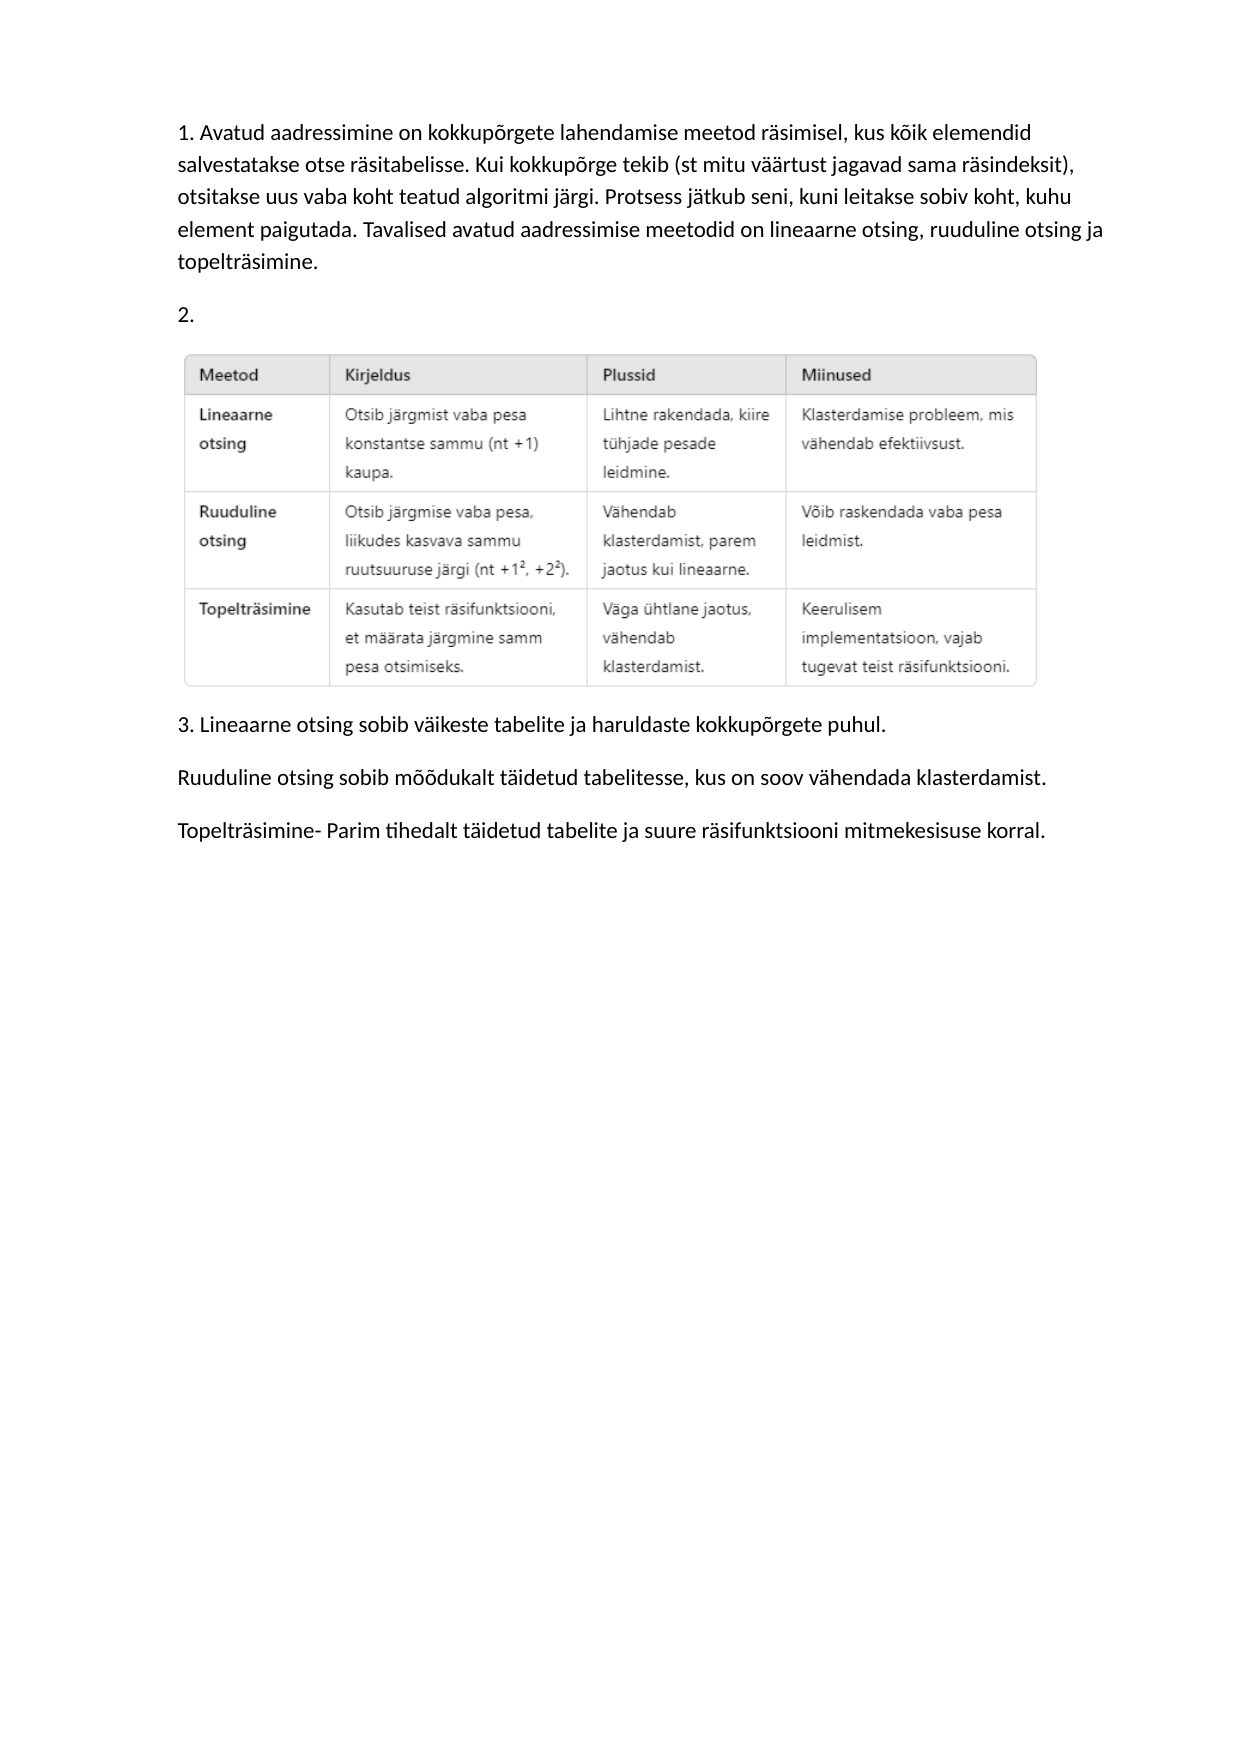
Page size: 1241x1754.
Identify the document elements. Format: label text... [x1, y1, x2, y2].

text 2. [177, 300, 1152, 328]
text 3. Lineaarne otsing sobib väikeste tabelite ja haruldaste kokkupõrgete puhul. [177, 710, 1152, 738]
text Topelträsimine- Parim tihedalt täidetud tabelite ja suure räsifunktsiooni mitmekesisuse korral. [177, 816, 1152, 844]
text 1. Avatud aadressimine on kokkupõrgete lahendamise meetod räsimisel, kus kõik elemendid salvestatakse otse räsitabelisse. Kui kokkupõrge tekib (st mitu väärtust jagavad sama räsindeksit), otsitakse uus vaba koht teatud algoritmi järgi. Protsess jätkub seni, kuni leitakse sobiv koht, kuhu element paigutada. Tavalised avatud aadressimise meetodid on lineaarne otsing, ruuduline otsing ja topelträsimine. [177, 118, 1152, 275]
text Ruuduline otsing sobib mõõdukalt täidetud tabelitesse, kus on soov vähendada klasterdamist. [177, 763, 1152, 791]
